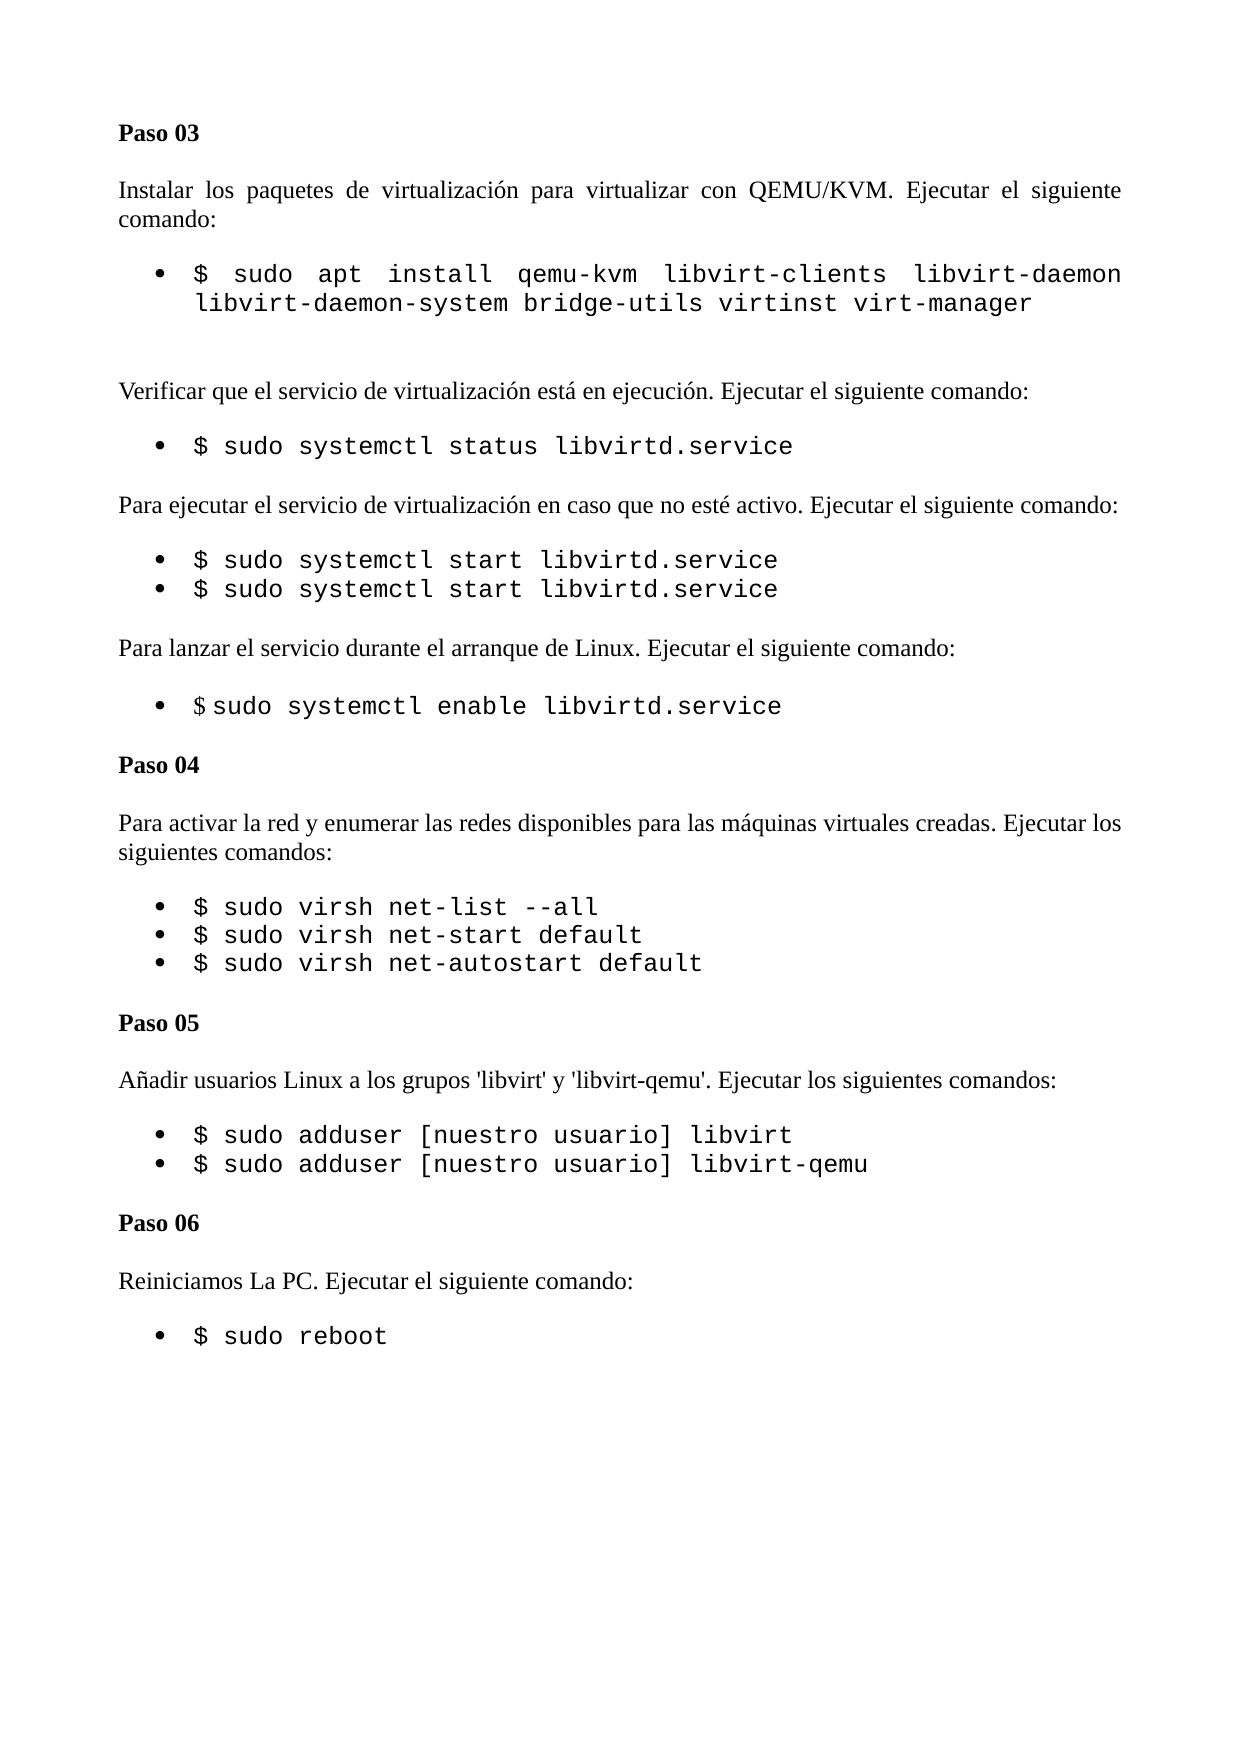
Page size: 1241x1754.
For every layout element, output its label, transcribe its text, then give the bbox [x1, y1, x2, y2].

text Reiniciamos La PC. Ejecutar el siguiente comando: [118, 1266, 1122, 1295]
list $ sudo systemctl enable libvirtd.service [156, 691, 1122, 722]
list $ sudo systemctl status libvirtd.service [156, 433, 1122, 462]
list $ sudo systemctl start libvirtd.service [156, 576, 1122, 605]
text Para lanzar el servicio durante el arranque de Linux. Ejecutar el siguiente comando: [118, 633, 1122, 662]
text Paso 04 [118, 751, 1122, 779]
list $ sudo adduser [nuestro usuario] libvirt [156, 1123, 1122, 1151]
list $ sudo virsh net-list --all [156, 894, 1122, 923]
list $ sudo reboot [156, 1323, 1122, 1352]
text Para ejecutar el servicio de virtualización en caso que no esté activo. Ejecutar el siguiente comando: [118, 491, 1122, 519]
text Paso 03 [118, 118, 1122, 147]
text Instalar los paquetes de virtualización para virtualizar con QEMU/KVM. Ejecutar el siguiente comando: [118, 176, 1122, 233]
text Añadir usuarios Linux a los grupos 'libvirt' y 'libvirt-qemu'. Ejecutar los siguientes comandos: [118, 1066, 1122, 1094]
list $ sudo adduser [nuestro usuario] libvirt-qemu [156, 1151, 1122, 1180]
list $ sudo systemctl start libvirtd.service [156, 548, 1122, 576]
text Para activar la red y enumerar las redes disponibles para las máquinas virtuales creadas. Ejecutar los siguientes comandos: [118, 808, 1122, 866]
text Paso 06 [118, 1208, 1122, 1237]
text Verificar que el servicio de virtualización está en ejecución. Ejecutar el siguiente comando: [118, 376, 1122, 405]
list $ sudo virsh net-start default [156, 923, 1122, 951]
text Paso 05 [118, 1008, 1122, 1037]
list $ sudo apt install qemu-kvm libvirt-clients libvirt-daemon libvirt-daemon-system bridge-utils virtinst virt-manager [156, 262, 1122, 318]
list $ sudo virsh net-autostart default [156, 951, 1122, 979]
